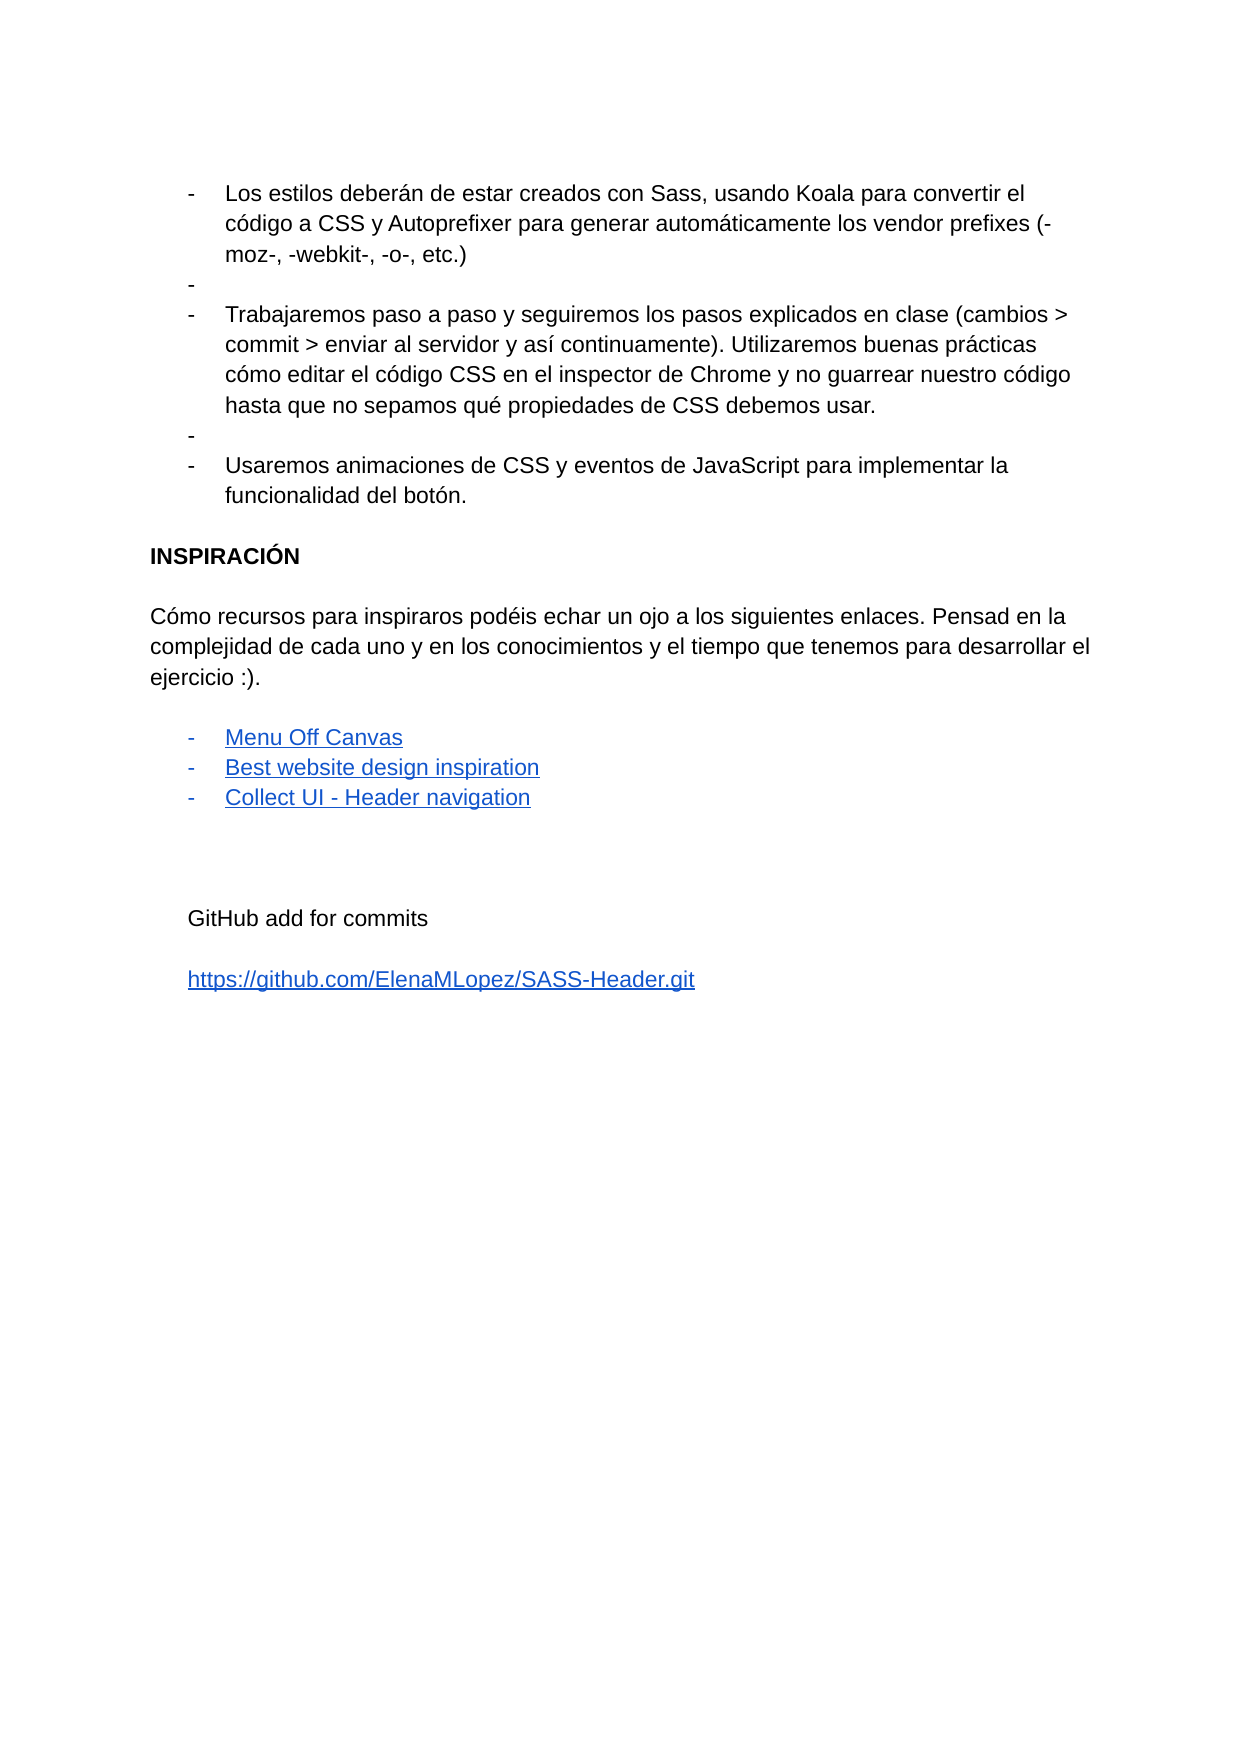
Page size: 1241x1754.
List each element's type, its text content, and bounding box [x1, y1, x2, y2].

list Los estilos deberán de estar creados con Sass, usando Koala para convertir el código a CSS y Autoprefixer para generar automáticamente los vendor prefixes (-moz-, -webkit-, -o-, etc.) [187, 180, 1090, 267]
list Trabajaremos paso a paso y seguiremos los pasos explicados en clase (cambios > commit > enviar al servidor y así continuamente). Utilizaremos buenas prácticas cómo editar el código CSS en el inspector de Chrome y no guarrear nuestro código hasta que no sepamos qué propiedades de CSS debemos usar. [187, 301, 1090, 418]
list Best website design inspiration [187, 754, 1090, 781]
list Usaremos animaciones de CSS y eventos de JavaScript para implementar la funcionalidad del botón. [187, 452, 1090, 509]
text GitHub add for commits [187, 905, 1090, 932]
list Collect UI - Header navigation [187, 784, 1090, 811]
text https://github.com/ElenaMLopez/SASS-Header.git [187, 966, 1090, 992]
list Menu Off Canvas [187, 724, 1090, 750]
text INSPIRACIÓN [150, 543, 1090, 569]
text Cómo recursos para inspiraros podéis echar un ojo a los siguientes enlaces. Pensad en la complejidad de cada uno y en los conocimientos y el tiempo que tenemos para desarrollar el ejercicio :). [150, 603, 1090, 690]
